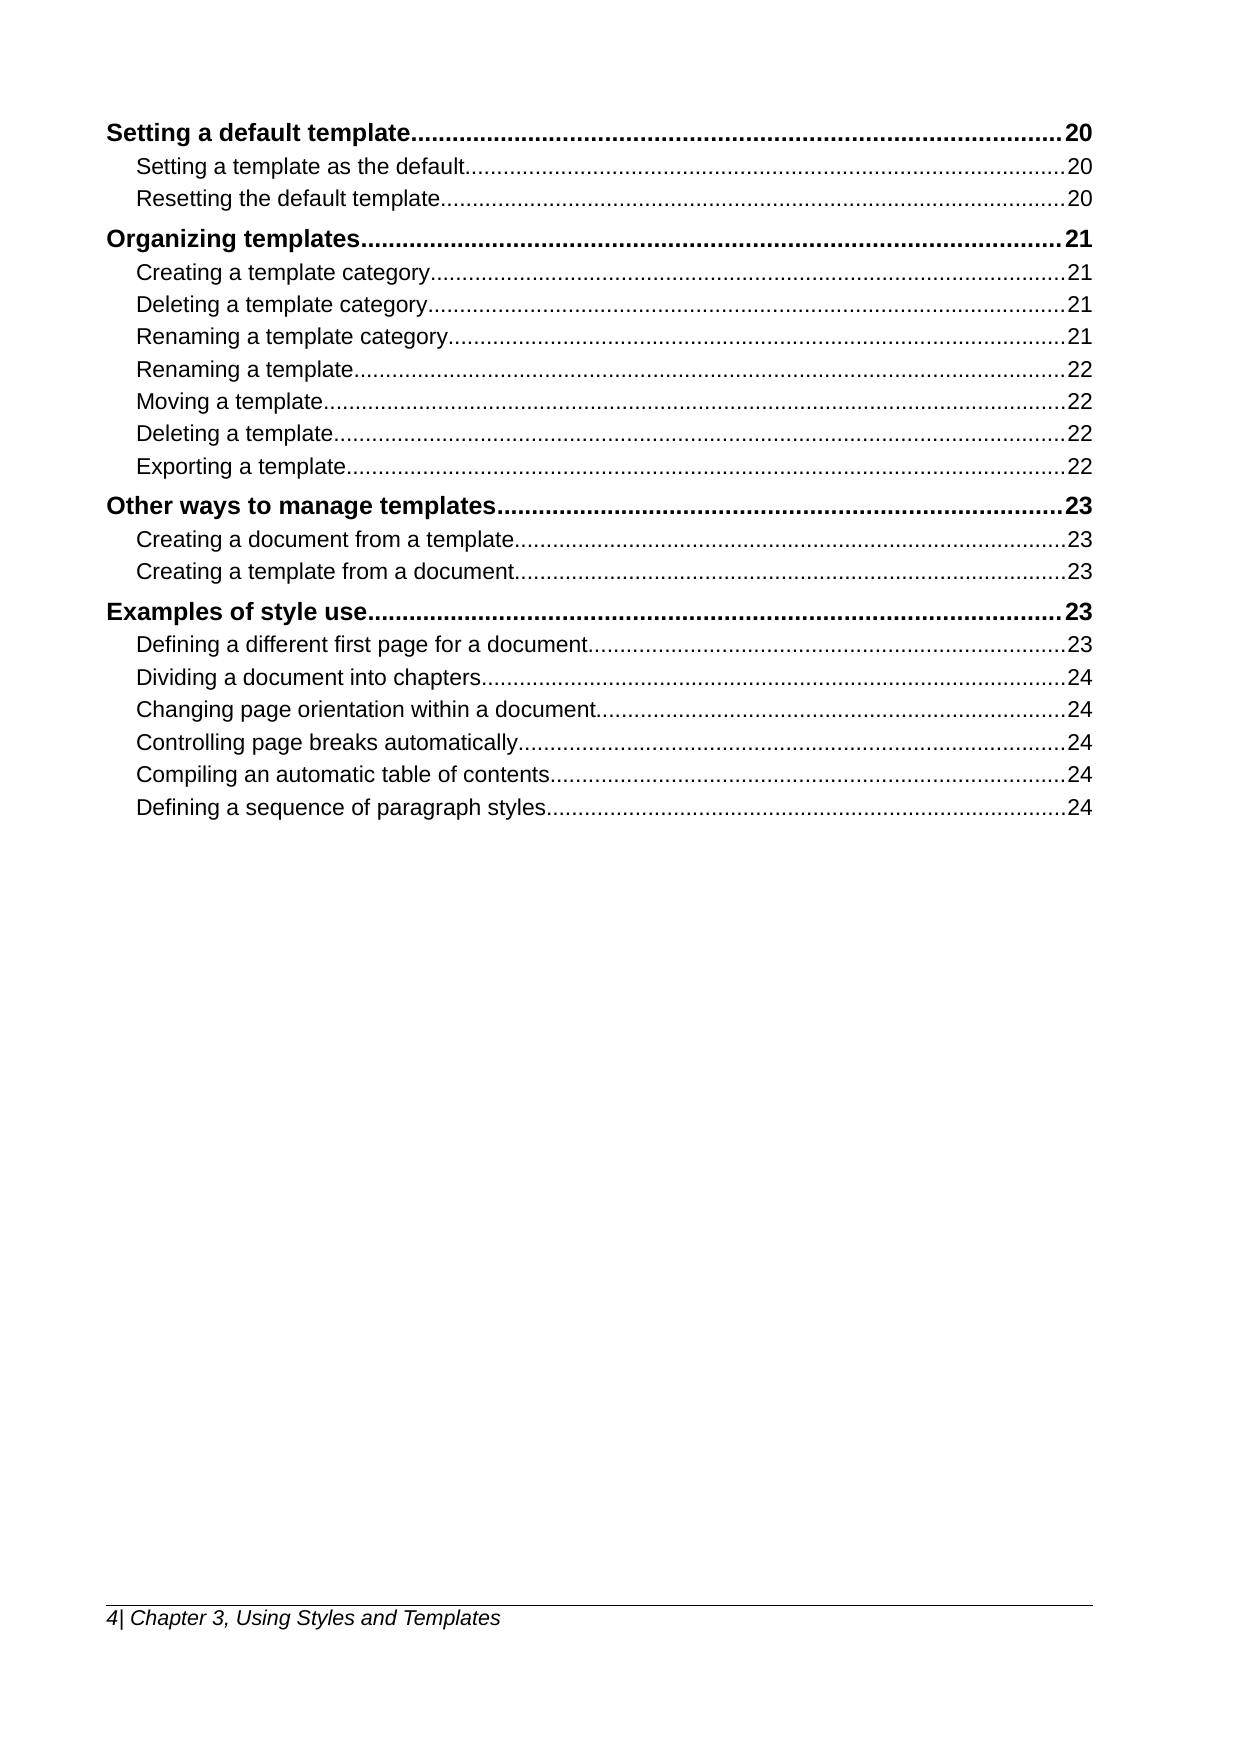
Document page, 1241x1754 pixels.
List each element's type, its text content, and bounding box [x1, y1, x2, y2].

text Moving a template 22 [136, 388, 1093, 414]
text Deleting a template category 21 [136, 291, 1093, 317]
text Compiling an automatic table of contents 24 [136, 761, 1093, 787]
text Changing page orientation within a document 24 [136, 696, 1093, 723]
text Organizing templates 21 [106, 224, 1093, 252]
text Other ways to manage templates 23 [106, 491, 1093, 520]
text Examples of style use 23 [106, 597, 1093, 625]
text Defining a sequence of paragraph styles 24 [136, 793, 1093, 820]
text Creating a document from a template 23 [136, 526, 1093, 552]
text Exporting a template 22 [136, 453, 1093, 479]
text Setting a template as the default 20 [136, 153, 1093, 179]
text Creating a template category 21 [136, 258, 1093, 285]
text Setting a default template 20 [106, 118, 1093, 147]
text Defining a different first page for a document 23 [136, 631, 1093, 658]
text Resetting the default template 20 [136, 185, 1093, 212]
text Deleting a template 22 [136, 420, 1093, 447]
text Renaming a template category 21 [136, 323, 1093, 349]
text Controlling page breaks automatically 24 [136, 729, 1093, 755]
text Dividing a document into chapters 24 [136, 664, 1093, 690]
text Creating a template from a document 23 [136, 558, 1093, 585]
text Renaming a template 22 [136, 356, 1093, 382]
